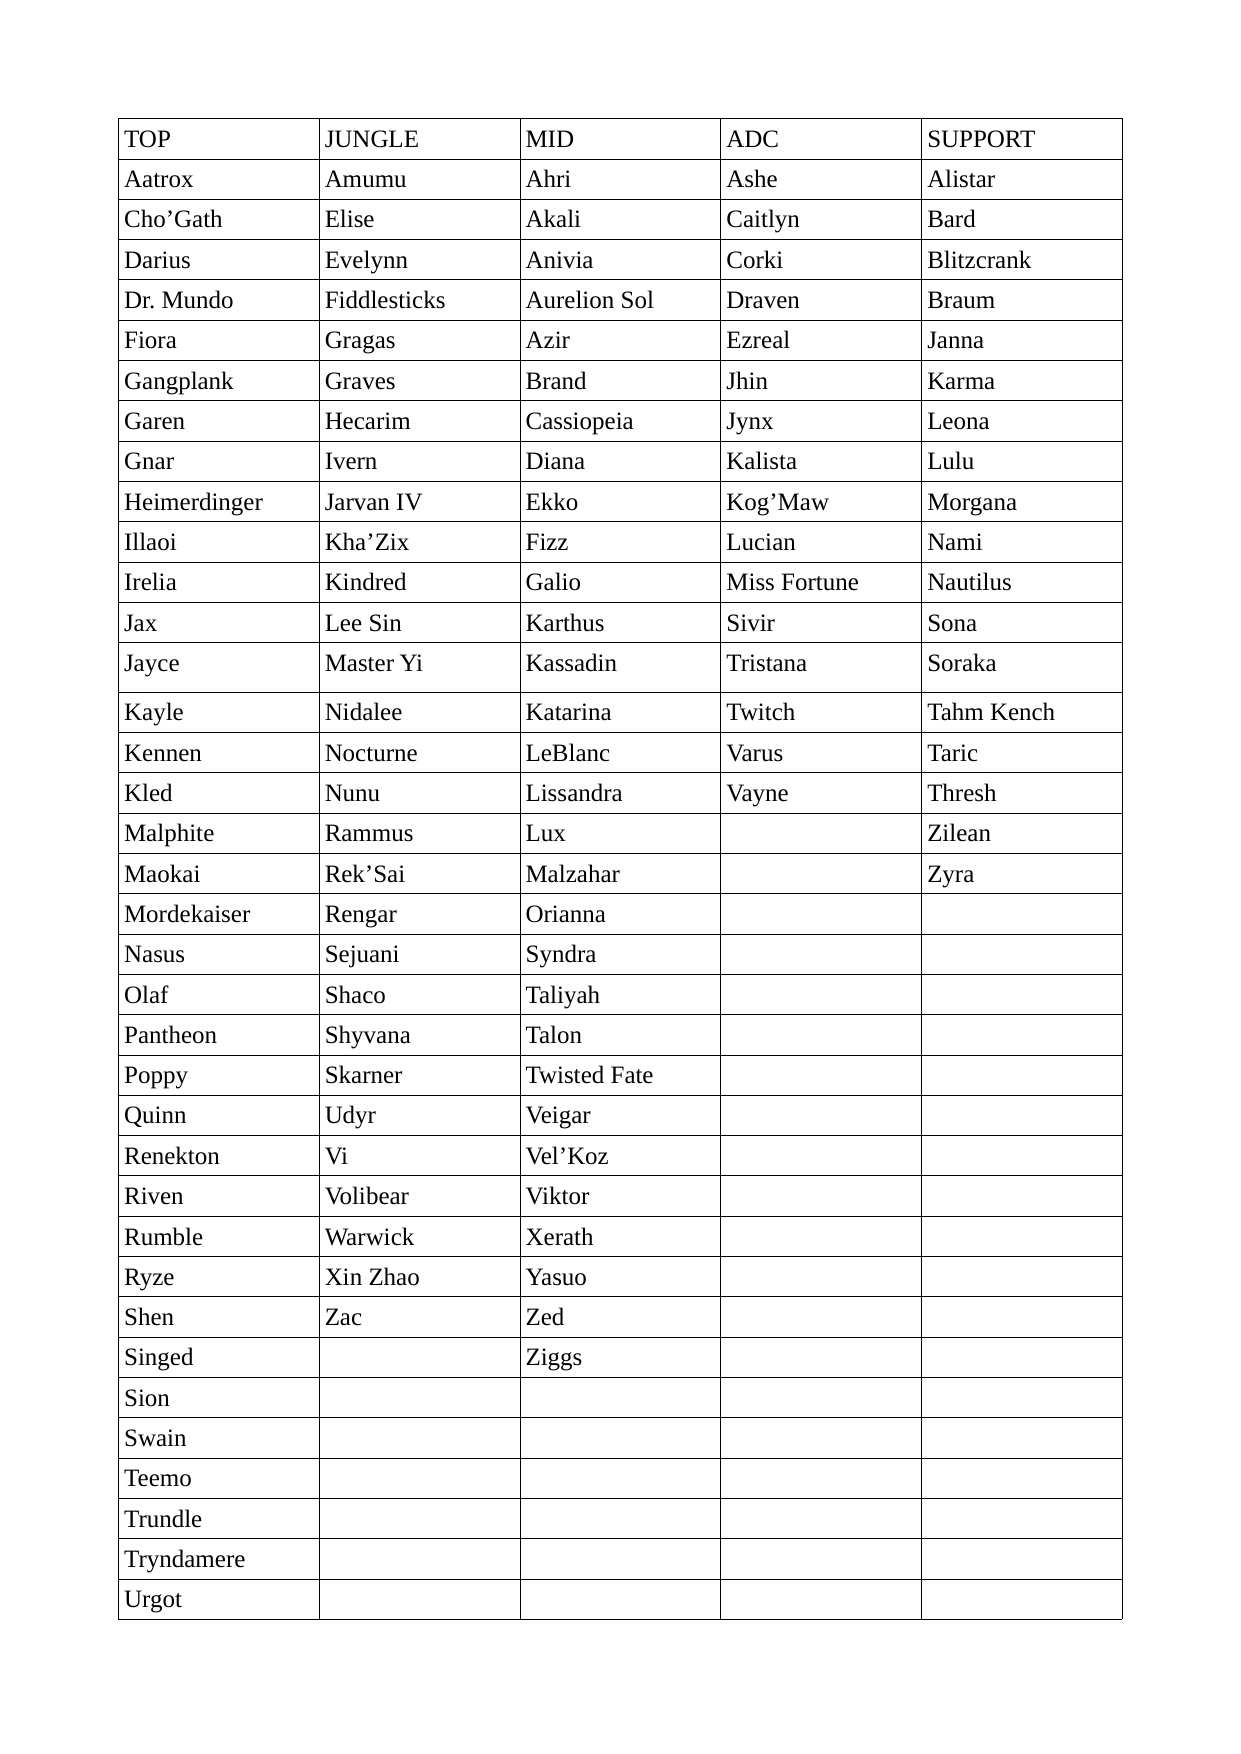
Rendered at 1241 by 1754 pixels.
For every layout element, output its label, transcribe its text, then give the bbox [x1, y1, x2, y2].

table_cell Ryze [119, 1257, 319, 1296]
table_cell Zyra [922, 854, 1122, 893]
table_cell [521, 1580, 720, 1619]
table_cell Ahri [521, 160, 720, 199]
table_cell Aatrox [119, 160, 319, 199]
table_cell Corki [721, 240, 921, 279]
table_cell Nidalee [320, 693, 520, 732]
table_cell LeBlanc [521, 733, 720, 772]
table_cell [721, 1539, 921, 1578]
table_cell Nunu [320, 773, 520, 813]
table_cell Viktor [521, 1176, 720, 1216]
table_cell [721, 1378, 921, 1417]
table_cell [922, 1418, 1122, 1458]
table_cell Lucian [721, 522, 921, 562]
table_cell Taric [922, 733, 1122, 772]
table_cell Leona [922, 401, 1122, 441]
table_cell [721, 1136, 921, 1175]
table_cell Kindred [320, 563, 520, 602]
table_cell Olaf [119, 975, 319, 1014]
table_cell Galio [521, 563, 720, 602]
table_cell Taliyah [521, 975, 720, 1014]
table_cell Shen [119, 1297, 319, 1337]
table_cell [721, 935, 921, 974]
table_cell [721, 1217, 921, 1256]
table_cell [721, 894, 921, 933]
table_cell Urgot [119, 1580, 319, 1619]
table_cell Zilean [922, 814, 1122, 853]
table_cell [922, 894, 1122, 933]
table_cell Kennen [119, 733, 319, 772]
table_cell [320, 1378, 520, 1417]
table_cell [721, 854, 921, 893]
table_cell [922, 975, 1122, 1014]
table_cell Talon [521, 1015, 720, 1054]
table_cell [922, 935, 1122, 974]
table_cell Diana [521, 442, 720, 481]
table_cell Cassiopeia [521, 401, 720, 441]
table_cell Trundle [119, 1499, 319, 1538]
table_cell [521, 1378, 720, 1417]
table_cell Lulu [922, 442, 1122, 481]
table_cell [320, 1580, 520, 1619]
table_cell [721, 814, 921, 853]
table_cell [922, 1217, 1122, 1256]
table_cell Ivern [320, 442, 520, 481]
table_cell Draven [721, 280, 921, 320]
table_cell [922, 1257, 1122, 1296]
table_cell Bard [922, 200, 1122, 239]
table_cell Rumble [119, 1217, 319, 1256]
table_cell Elise [320, 200, 520, 239]
table_cell [721, 1459, 921, 1498]
table_cell Anivia [521, 240, 720, 279]
table_cell Shaco [320, 975, 520, 1014]
table_cell Renekton [119, 1136, 319, 1175]
table_cell Twisted Fate [521, 1056, 720, 1095]
table_cell Garen [119, 401, 319, 441]
table_cell Cho’Gath [119, 200, 319, 239]
table_cell [721, 1338, 921, 1377]
table_cell Skarner [320, 1056, 520, 1095]
table_cell [721, 1580, 921, 1619]
table_cell Lux [521, 814, 720, 853]
table_cell [721, 1056, 921, 1095]
table_cell Vel’Koz [521, 1136, 720, 1175]
table_cell Kalista [721, 442, 921, 481]
table_cell Singed [119, 1338, 319, 1377]
table_cell Nami [922, 522, 1122, 562]
table_cell [721, 1176, 921, 1216]
table_cell Jax [119, 603, 319, 642]
table_cell Evelynn [320, 240, 520, 279]
table_cell Poppy [119, 1056, 319, 1095]
table_cell Caitlyn [721, 200, 921, 239]
table_cell Warwick [320, 1217, 520, 1256]
table_cell Sona [922, 603, 1122, 642]
table_cell Malphite [119, 814, 319, 853]
table_cell [922, 1297, 1122, 1337]
table_cell Kha’Zix [320, 522, 520, 562]
table_cell Nautilus [922, 563, 1122, 602]
table_cell Nocturne [320, 733, 520, 772]
table_cell Sivir [721, 603, 921, 642]
table_cell [721, 1257, 921, 1296]
table_cell [721, 1096, 921, 1135]
table_cell Yasuo [521, 1257, 720, 1296]
table_cell Graves [320, 361, 520, 400]
table_cell Blitzcrank [922, 240, 1122, 279]
table_cell Xin Zhao [320, 1257, 520, 1296]
table_cell Fiora [119, 321, 319, 360]
table_cell Kled [119, 773, 319, 813]
table_cell Janna [922, 321, 1122, 360]
table_cell Pantheon [119, 1015, 319, 1054]
table_cell Ekko [521, 482, 720, 521]
table_cell [922, 1015, 1122, 1054]
table_cell Volibear [320, 1176, 520, 1216]
table_cell Alistar [922, 160, 1122, 199]
table_cell Veigar [521, 1096, 720, 1135]
table_cell Karthus [521, 603, 720, 642]
table_cell Varus [721, 733, 921, 772]
table_cell [521, 1499, 720, 1538]
table_cell Darius [119, 240, 319, 279]
table_cell Akali [521, 200, 720, 239]
table_cell Sion [119, 1378, 319, 1417]
table_cell [922, 1056, 1122, 1095]
table_cell Sejuani [320, 935, 520, 974]
table_cell Morgana [922, 482, 1122, 521]
table_cell Ziggs [521, 1338, 720, 1377]
table_cell Shyvana [320, 1015, 520, 1054]
table_cell Lissandra [521, 773, 720, 813]
table_cell [922, 1459, 1122, 1498]
table_cell Tryndamere [119, 1539, 319, 1578]
table_cell Heimerdinger [119, 482, 319, 521]
table_cell [721, 1015, 921, 1054]
table_cell Riven [119, 1176, 319, 1216]
table_header TOP [119, 119, 319, 158]
table_cell Teemo [119, 1459, 319, 1498]
table_cell Jayce [119, 643, 319, 692]
table_cell Kassadin [521, 643, 720, 692]
table_header JUNGLE [320, 119, 520, 158]
table_cell [922, 1539, 1122, 1578]
table_cell Katarina [521, 693, 720, 732]
table_cell Tahm Kench [922, 693, 1122, 732]
table_cell Azir [521, 321, 720, 360]
table_cell Dr. Mundo [119, 280, 319, 320]
table_cell Vi [320, 1136, 520, 1175]
table_cell Mordekaiser [119, 894, 319, 933]
table_cell Jhin [721, 361, 921, 400]
table_cell [922, 1176, 1122, 1216]
table_cell [521, 1459, 720, 1498]
table_cell Udyr [320, 1096, 520, 1135]
table_cell [922, 1136, 1122, 1175]
table_cell Jarvan IV [320, 482, 520, 521]
table_cell Irelia [119, 563, 319, 602]
table_cell [320, 1418, 520, 1458]
table_header MID [521, 119, 720, 158]
table_cell Brand [521, 361, 720, 400]
table_cell Gnar [119, 442, 319, 481]
table_cell Rek’Sai [320, 854, 520, 893]
table_cell Quinn [119, 1096, 319, 1135]
table_cell Aurelion Sol [521, 280, 720, 320]
table_cell [721, 1418, 921, 1458]
table_cell Ashe [721, 160, 921, 199]
table_cell Gragas [320, 321, 520, 360]
table_cell Illaoi [119, 522, 319, 562]
table_cell [721, 1499, 921, 1538]
table_cell Twitch [721, 693, 921, 732]
table_cell [721, 1297, 921, 1337]
table_cell [320, 1338, 520, 1377]
table_cell Zed [521, 1297, 720, 1337]
table_cell [521, 1539, 720, 1578]
table_cell Ezreal [721, 321, 921, 360]
table_header SUPPORT [922, 119, 1122, 158]
table_cell Soraka [922, 643, 1122, 692]
table_cell Kayle [119, 693, 319, 732]
table_cell Thresh [922, 773, 1122, 813]
table_cell Karma [922, 361, 1122, 400]
table_cell Malzahar [521, 854, 720, 893]
table_cell Kog’Maw [721, 482, 921, 521]
table_cell [922, 1499, 1122, 1538]
table_cell Miss Fortune [721, 563, 921, 602]
table_cell Nasus [119, 935, 319, 974]
table_cell [320, 1459, 520, 1498]
table_cell Hecarim [320, 401, 520, 441]
table_cell Swain [119, 1418, 319, 1458]
table_cell [320, 1539, 520, 1578]
table_cell Braum [922, 280, 1122, 320]
table_cell Orianna [521, 894, 720, 933]
table_cell Jynx [721, 401, 921, 441]
table_cell Fiddlesticks [320, 280, 520, 320]
table_header ADC [721, 119, 921, 158]
table_cell Zac [320, 1297, 520, 1337]
table_cell Gangplank [119, 361, 319, 400]
table_cell Vayne [721, 773, 921, 813]
table_cell Tristana [721, 643, 921, 692]
table_cell [320, 1499, 520, 1538]
table_cell Master Yi [320, 643, 520, 692]
table_cell Amumu [320, 160, 520, 199]
table_cell Syndra [521, 935, 720, 974]
table_cell [922, 1378, 1122, 1417]
table_cell [922, 1580, 1122, 1619]
table_cell [721, 975, 921, 1014]
table_cell Maokai [119, 854, 319, 893]
table_cell Fizz [521, 522, 720, 562]
table_cell [922, 1096, 1122, 1135]
table_cell [922, 1338, 1122, 1377]
table_cell Rammus [320, 814, 520, 853]
table_cell [521, 1418, 720, 1458]
table_cell Rengar [320, 894, 520, 933]
table_cell Lee Sin [320, 603, 520, 642]
table_cell Xerath [521, 1217, 720, 1256]
